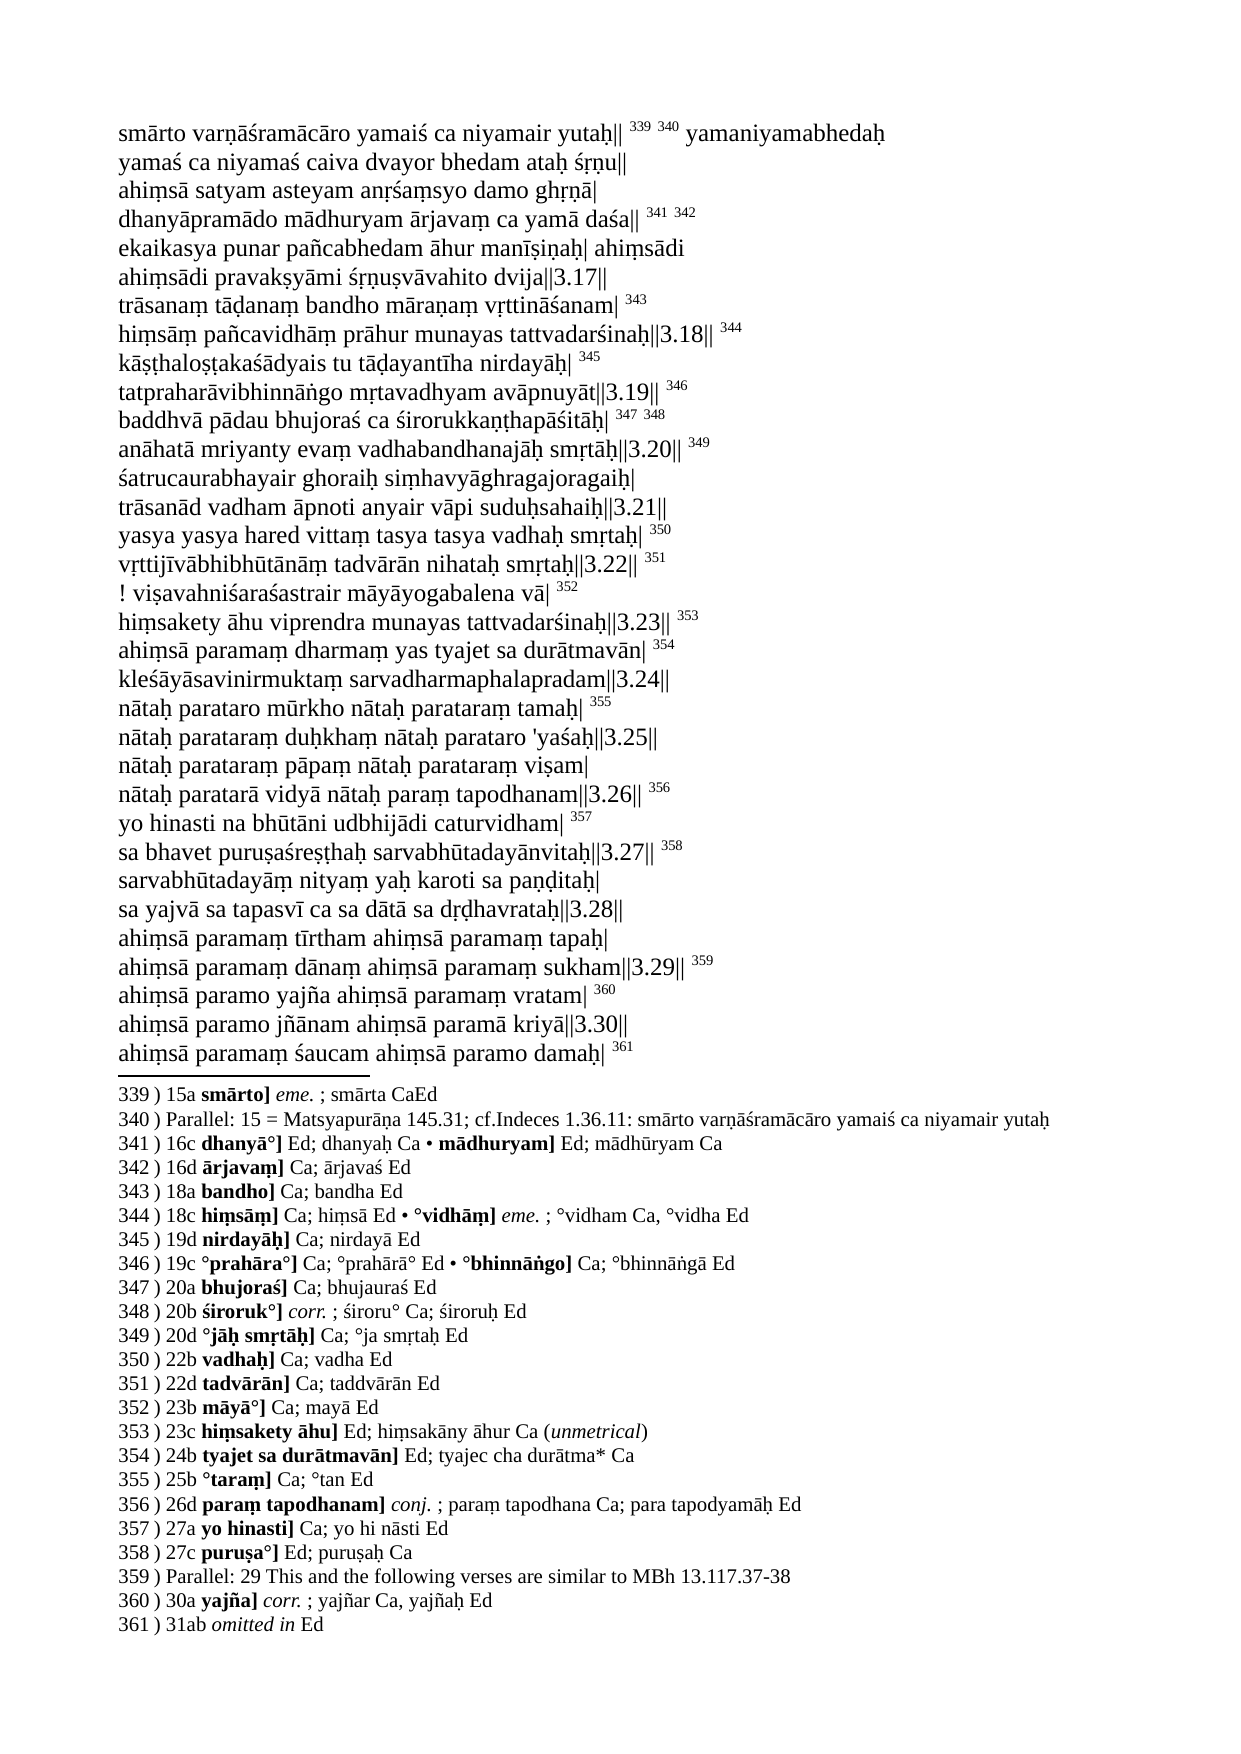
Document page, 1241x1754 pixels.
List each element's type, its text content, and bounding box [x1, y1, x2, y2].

text ) 15a smārto] eme. ; smārta CaEd [118, 1082, 1122, 1106]
text ) 19c °prahāra°] Ca; °prahārā° Ed • °bhinnāṅgo] Ca; °bhinnāṅgā Ed [118, 1251, 1122, 1275]
text ) Parallel: 29 This and the following verses are similar to MBh 13.117.37-38 [118, 1564, 1122, 1588]
text ) Parallel: 15 = Matsyapurāṇa 145.31; cf.Indeces 1.36.11: smārto varṇāśramācāro yamaiś ca niyamair yutaḥ [118, 1106, 1122, 1131]
text sa yajvā sa tapasvī ca sa dātā sa dṛḍhavrataḥ||3.28|| [118, 894, 1122, 923]
text ) 19d nirdayāḥ] Ca; nirdayā Ed [118, 1227, 1122, 1251]
text ahiṃsā satyam asteyam anṛśaṃsyo damo ghṛṇā| [118, 176, 1122, 204]
text ) 18c hiṃsāṃ] Ca; hiṃsā Ed • °vidhāṃ] eme. ; °vidham Ca, °vidha Ed [118, 1203, 1122, 1227]
text ) 22d tadvārān] Ca; taddvārān Ed [118, 1371, 1122, 1395]
text ) 25b °taraṃ] Ca; °tan Ed [118, 1467, 1122, 1491]
text trāsanād vadham āpnoti anyair vāpi suduḥsahaiḥ||3.21|| [118, 492, 1122, 521]
text ) 20b śiroruk°] corr. ; śiroru° Ca; śiroruḥ Ed [118, 1299, 1122, 1323]
text ahiṃsā paramaṃ śaucam ahiṃsā paramo damaḥ| [118, 1038, 1122, 1067]
text ahiṃsā paramaṃ tīrtham ahiṃsā paramaṃ tapaḥ| [118, 923, 1122, 952]
text sa bhavet puruṣaśreṣṭhaḥ sarvabhūtadayānvitaḥ||3.27|| [118, 837, 1122, 866]
text ahiṃsā paramo yajña ahiṃsā paramaṃ vratam| [118, 981, 1122, 1009]
text yasya yasya hared vittaṃ tasya tasya vadhaḥ smṛtaḥ| [118, 521, 1122, 549]
text ) 16d ārjavaṃ] Ca; ārjavaś Ed [118, 1154, 1122, 1179]
text ahiṃsā paramaṃ dharmaṃ yas tyajet sa durātmavān| [118, 636, 1122, 664]
text sarvabhūtadayāṃ nityaṃ yaḥ karoti sa paṇḍitaḥ| [118, 866, 1122, 894]
text śatrucaurabhayair ghoraiḥ siṃhavyāghragajoragaiḥ| [118, 463, 1122, 492]
text ahiṃsā paramo jñānam ahiṃsā paramā kriyā||3.30|| [118, 1009, 1122, 1038]
text yo hinasti na bhūtāni udbhijādi caturvidham| [118, 808, 1122, 837]
text ) 16c dhanyā°] Ed; dhanyaḥ Ca • mādhuryam] Ed; mādhūryam Ca [118, 1131, 1122, 1154]
text ) 31ab omitted in Ed [118, 1612, 1122, 1636]
text smārto varṇāśramācāro yamaiś ca niyamair yutaḥ|| yamaniyamabhedaḥ [118, 118, 1122, 147]
text ekaikasya punar pañcabhedam āhur manīṣiṇaḥ| ahiṃsādi [118, 233, 1122, 262]
text vṛttijīvābhibhūtānāṃ tadvārān nihataḥ smṛtaḥ||3.22|| [118, 549, 1122, 578]
text ! viṣavahniśaraśastrair māyāyogabalena vā| [118, 578, 1122, 607]
text ) 20a bhujoraś] Ca; bhujauraś Ed [118, 1275, 1122, 1299]
text ) 27a yo hinasti] Ca; yo hi nāsti Ed [118, 1516, 1122, 1539]
text ahiṃsā paramaṃ dānaṃ ahiṃsā paramaṃ sukham||3.29|| [118, 952, 1122, 981]
text ) 27c puruṣa°] Ed; puruṣaḥ Ca [118, 1539, 1122, 1564]
text ) 23c hiṃsakety āhu] Ed; hiṃsakāny āhur Ca (unmetrical) [118, 1419, 1122, 1443]
text ) 18a bandho] Ca; bandha Ed [118, 1179, 1122, 1203]
text nātaḥ parataraṃ duḥkhaṃ nātaḥ parataro 'yaśaḥ||3.25|| [118, 722, 1122, 751]
text trāsanaṃ tāḍanaṃ bandho māraṇaṃ vṛttināśanam| [118, 291, 1122, 319]
text nātaḥ parataro mūrkho nātaḥ parataraṃ tamaḥ| [118, 693, 1122, 722]
text hiṃsāṃ pañcavidhāṃ prāhur munayas tattvadarśinaḥ||3.18|| [118, 319, 1122, 348]
text dhanyāpramādo mādhuryam ārjavaṃ ca yamā daśa|| [118, 204, 1122, 233]
text tatpraharāvibhinnāṅgo mṛtavadhyam avāpnuyāt||3.19|| [118, 377, 1122, 406]
text ) 24b tyajet sa durātmavān] Ed; tyajec cha durātma* Ca [118, 1443, 1122, 1467]
text hiṃsakety āhu viprendra munayas tattvadarśinaḥ||3.23|| [118, 607, 1122, 636]
text nātaḥ paratarā vidyā nātaḥ paraṃ tapodhanam||3.26|| [118, 779, 1122, 808]
text ) 30a yajña] corr. ; yajñar Ca, yajñaḥ Ed [118, 1588, 1122, 1612]
text ) 26d paraṃ tapodhanam] conj. ; paraṃ tapodhana Ca; para tapodyamāḥ Ed [118, 1491, 1122, 1516]
text kleśāyāsavinirmuktaṃ sarvadharmaphalapradam||3.24|| [118, 664, 1122, 693]
text ) 20d °jāḥ smṛtāḥ] Ca; °ja smṛtaḥ Ed [118, 1323, 1122, 1347]
text ahiṃsādi pravakṣyāmi śṛṇuṣvāvahito dvija||3.17|| [118, 262, 1122, 291]
text yamaś ca niyamaś caiva dvayor bhedam ataḥ śṛṇu|| [118, 147, 1122, 176]
text baddhvā pādau bhujoraś ca śirorukkaṇṭhapāśitāḥ| [118, 406, 1122, 434]
text ) 22b vadhaḥ] Ca; vadha Ed [118, 1347, 1122, 1371]
text kāṣṭhaloṣṭakaśādyais tu tāḍayantīha nirdayāḥ| [118, 348, 1122, 377]
text anāhatā mriyanty evaṃ vadhabandhanajāḥ smṛtāḥ||3.20|| [118, 434, 1122, 463]
text nātaḥ parataraṃ pāpaṃ nātaḥ parataraṃ viṣam| [118, 751, 1122, 779]
text ) 23b māyā°] Ca; mayā Ed [118, 1395, 1122, 1419]
